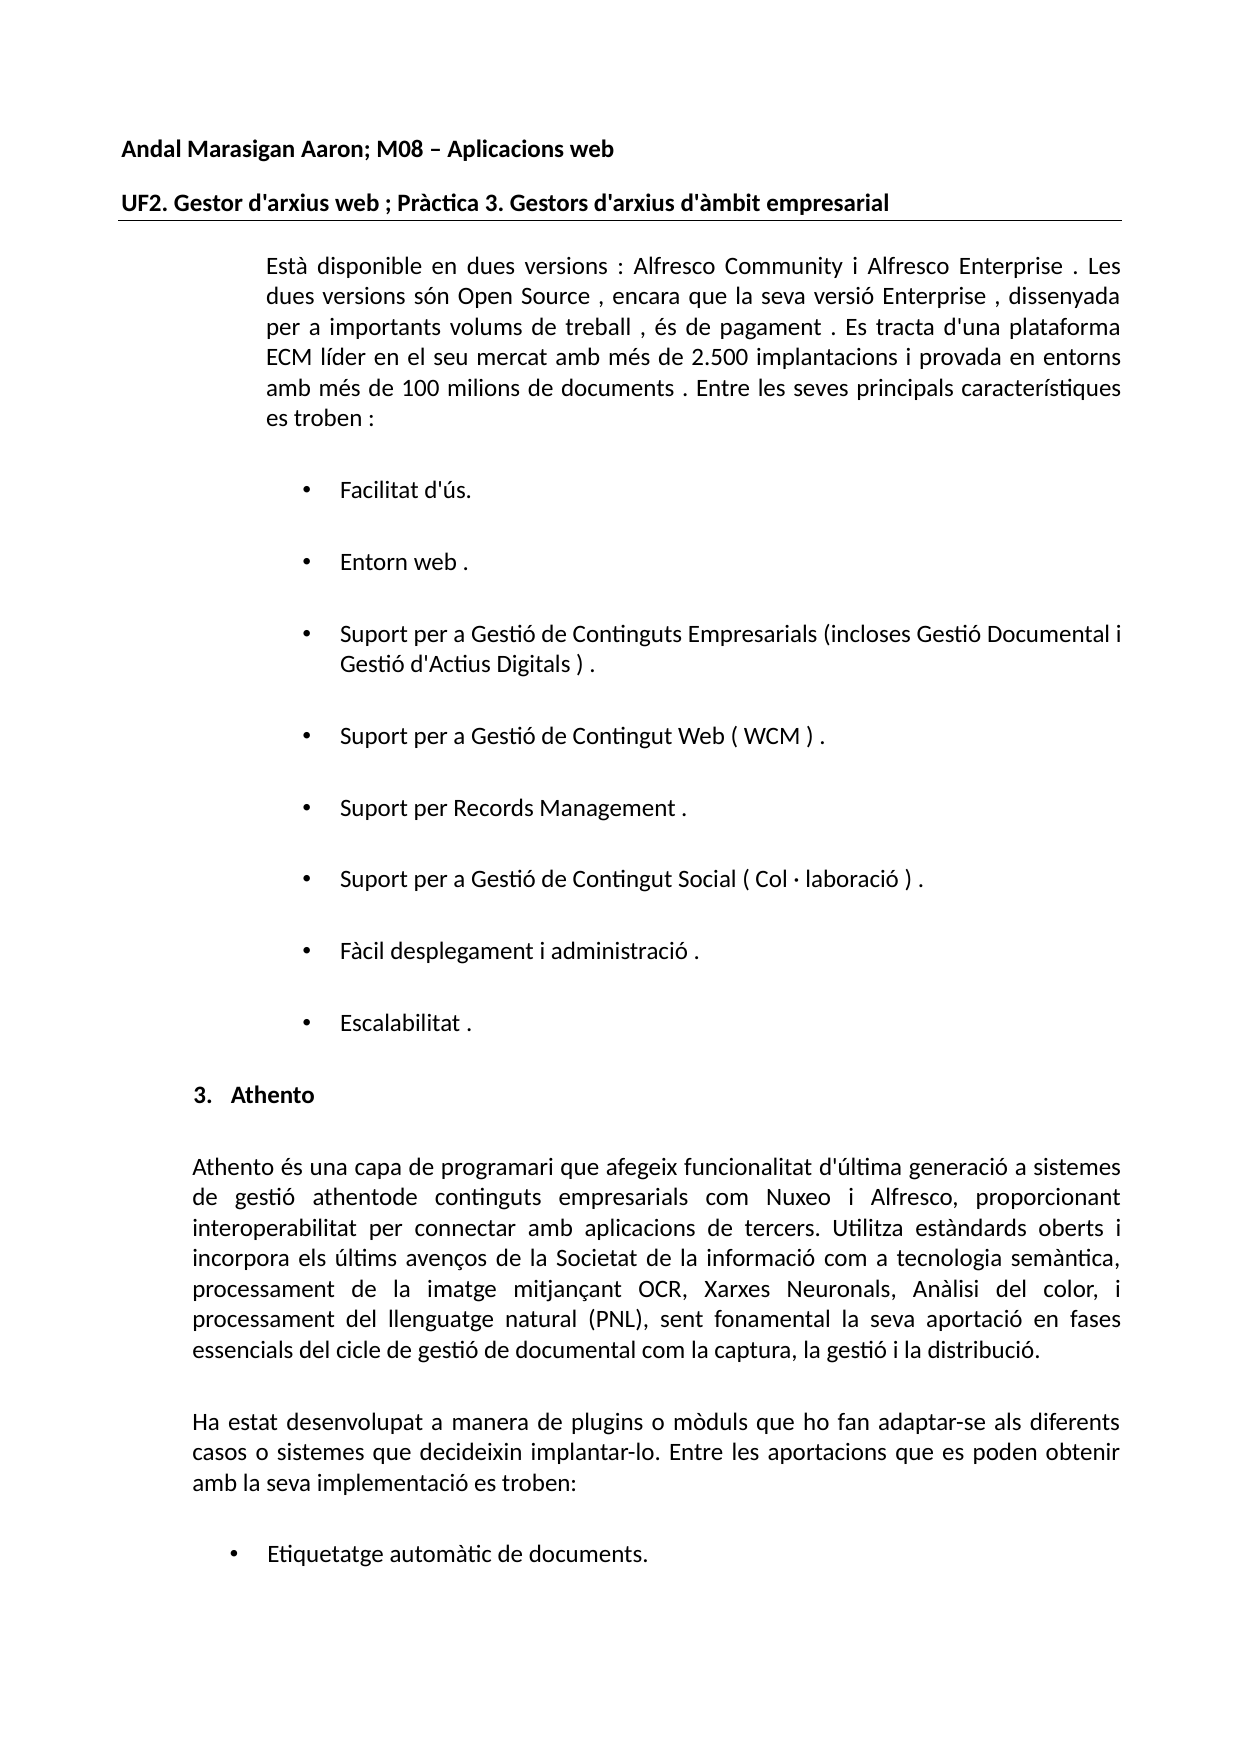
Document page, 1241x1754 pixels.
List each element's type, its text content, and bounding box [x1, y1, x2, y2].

list Suport per a Gestió de Contingut Social ( Col · laboració ) . [302, 864, 1122, 894]
list Athento [193, 1079, 1122, 1109]
text Està disponible en dues versions : Alfresco Community i Alfresco Enterprise . Les dues versions són Open Source , encara que la seva versió Enterprise , dissenyada per a importants volums de treball , és de pagament . Es tracta d'una plataforma ECM líder en el seu mercat amb més de 2.500 implantacions i provada en entorns amb més de 100 milions de documents . Entre les seves principals característiques es troben : [266, 250, 1122, 433]
list Etiquetatge automàtic de documents. [229, 1538, 1122, 1569]
list Escalabilitat . [302, 1007, 1122, 1038]
list Facilitat d'ús. [302, 474, 1122, 505]
text Athento és una capa de programari que afegeix funcionalitat d'última generació a sistemes de gestió athentode continguts empresarials com Nuxeo i Alfresco, proporcionant interoperabilitat per connectar amb aplicacions de tercers. Utilitza estàndards oberts i incorpora els últims avenços de la Societat de la informació com a tecnologia semàntica, processament de la imatge mitjançant OCR, Xarxes Neuronals, Anàlisi del color, i processament del llenguatge natural (PNL), sent fonamental la seva aportació en fases essencials del cicle de gestió de documental com la captura, la gestió i la distribució. [192, 1151, 1122, 1364]
list Fàcil desplegament i administració . [302, 935, 1122, 966]
list Entorn web . [302, 546, 1122, 577]
list Suport per a Gestió de Continguts Empresarials (incloses Gestió Documental i Gestió d'Actius Digitals ) . [302, 618, 1122, 679]
list Suport per Records Management . [302, 792, 1122, 822]
list Suport per a Gestió de Contingut Web ( WCM ) . [302, 720, 1122, 751]
text Ha estat desenvolupat a manera de plugins o mòduls que ho fan adaptar-se als diferents casos o sistemes que decideixin implantar-lo. Entre les aportacions que es poden obtenir amb la seva implementació es troben: [192, 1406, 1122, 1497]
